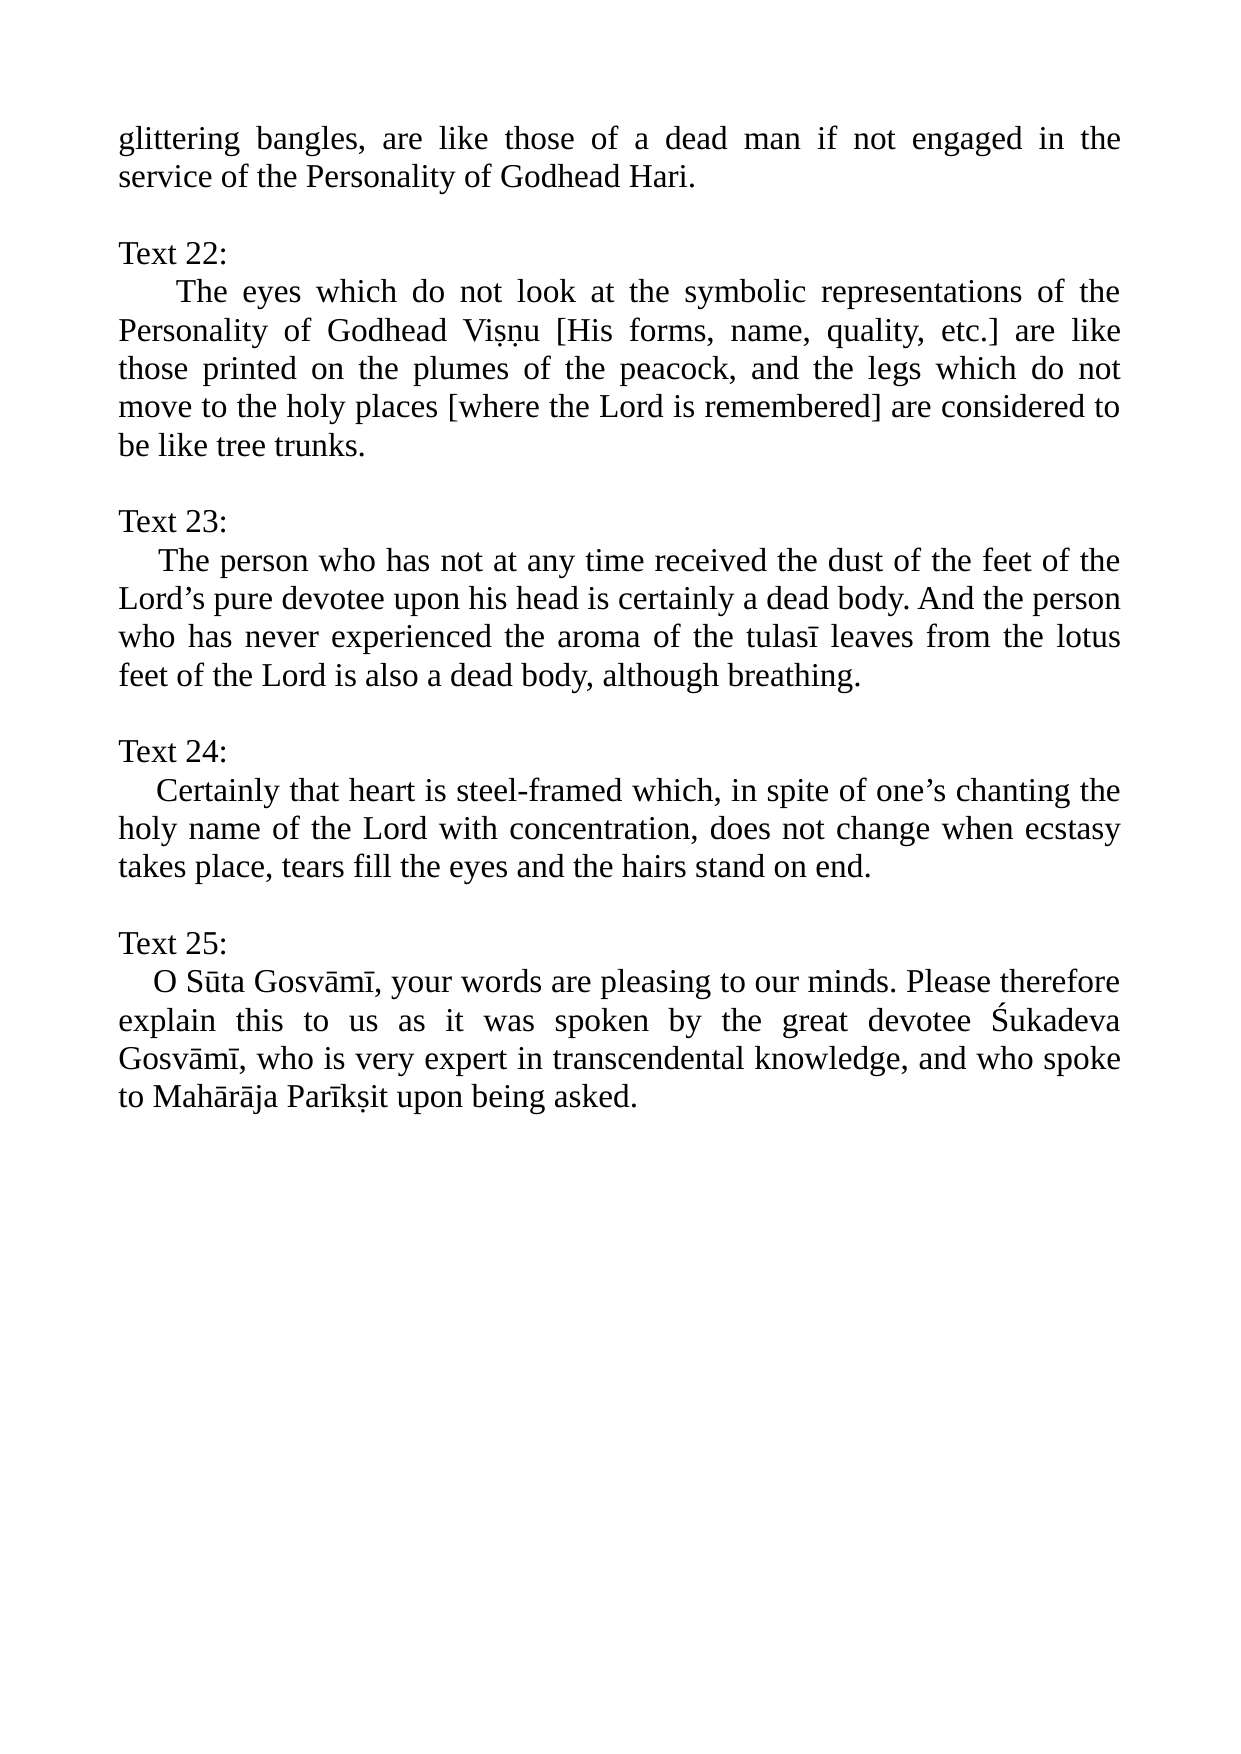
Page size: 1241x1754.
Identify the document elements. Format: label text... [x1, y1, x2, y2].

text The eyes which do not look at the symbolic representations of the Personality of Godhead Viṣṇu [His forms, name, quality, etc.] are like those printed on the plumes of the peacock, and the legs which do not move to the holy places [where the Lord is remembered] are considered to be like tree trunks. [118, 271, 1122, 463]
text O Sūta Gosvāmī, your words are pleasing to our minds. Please therefore explain this to us as it was spoken by the great devotee Śukadeva Gosvāmī, who is very expert in transcendental knowledge, and who spoke to Mahārāja Parīkṣit upon being asked. [118, 961, 1122, 1115]
text glittering bangles, are like those of a dead man if not engaged in the service of the Personality of Godhead Hari. [118, 118, 1122, 195]
text Text 24: [118, 731, 1122, 770]
text Certainly that heart is steel-framed which, in spite of one’s chanting the holy name of the Lord with concentration, does not change when ecstasy takes place, tears fill the eyes and the hairs stand on end. [118, 770, 1122, 885]
text The person who has not at any time received the dust of the feet of the Lord’s pure devotee upon his head is certainly a dead body. And the person who has never experienced the aroma of the tulasī leaves from the lotus feet of the Lord is also a dead body, although breathing. [118, 540, 1122, 693]
text Text 23: [118, 501, 1122, 540]
text Text 22: [118, 233, 1122, 271]
text Text 25: [118, 923, 1122, 961]
